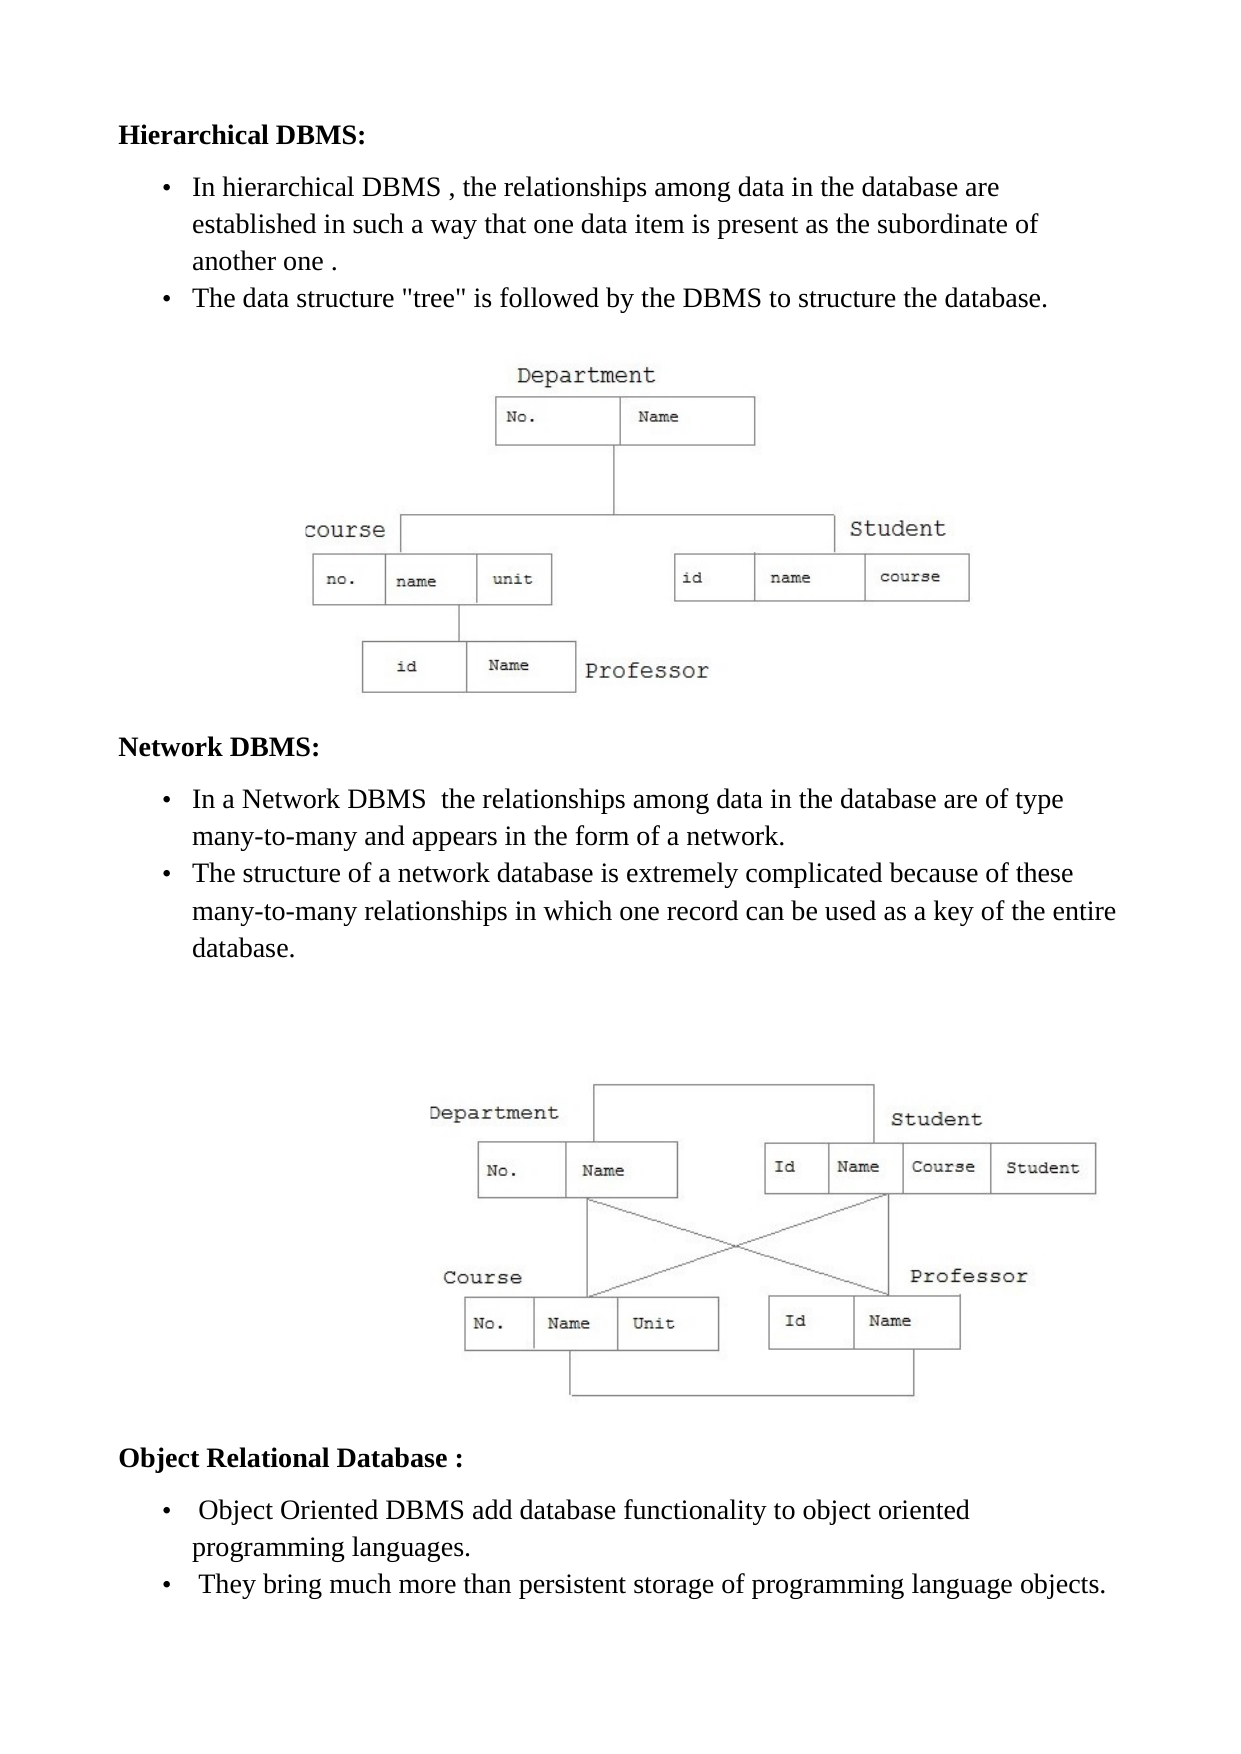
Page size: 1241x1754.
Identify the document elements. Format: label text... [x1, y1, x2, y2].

picture [430, 1063, 1131, 1423]
text Network DBMS: [118, 730, 1122, 763]
list They bring much more than persistent storage of programming language objects. [162, 1567, 1122, 1600]
list In a Network DBMS the relationships among data in the database are of type many-to-many and appears in the form of a network. [162, 782, 1122, 852]
list The structure of a network database is extremely complicated because of these many-to-many relationships in which one record can be used as a key of the entire database. [162, 856, 1122, 963]
text Object Relational Database : [118, 1441, 1122, 1474]
picture [305, 333, 975, 712]
text Hierarchical DBMS: [118, 118, 1122, 151]
list Object Oriented DBMS add database functionality to object oriented programming languages. [162, 1493, 1122, 1563]
list The data structure "tree" is followed by the DBMS to structure the database. [162, 281, 1122, 314]
list In hierarchical DBMS , the relationships among data in the database are established in such a way that one data item is present as the subordinate of another one . [162, 170, 1122, 277]
